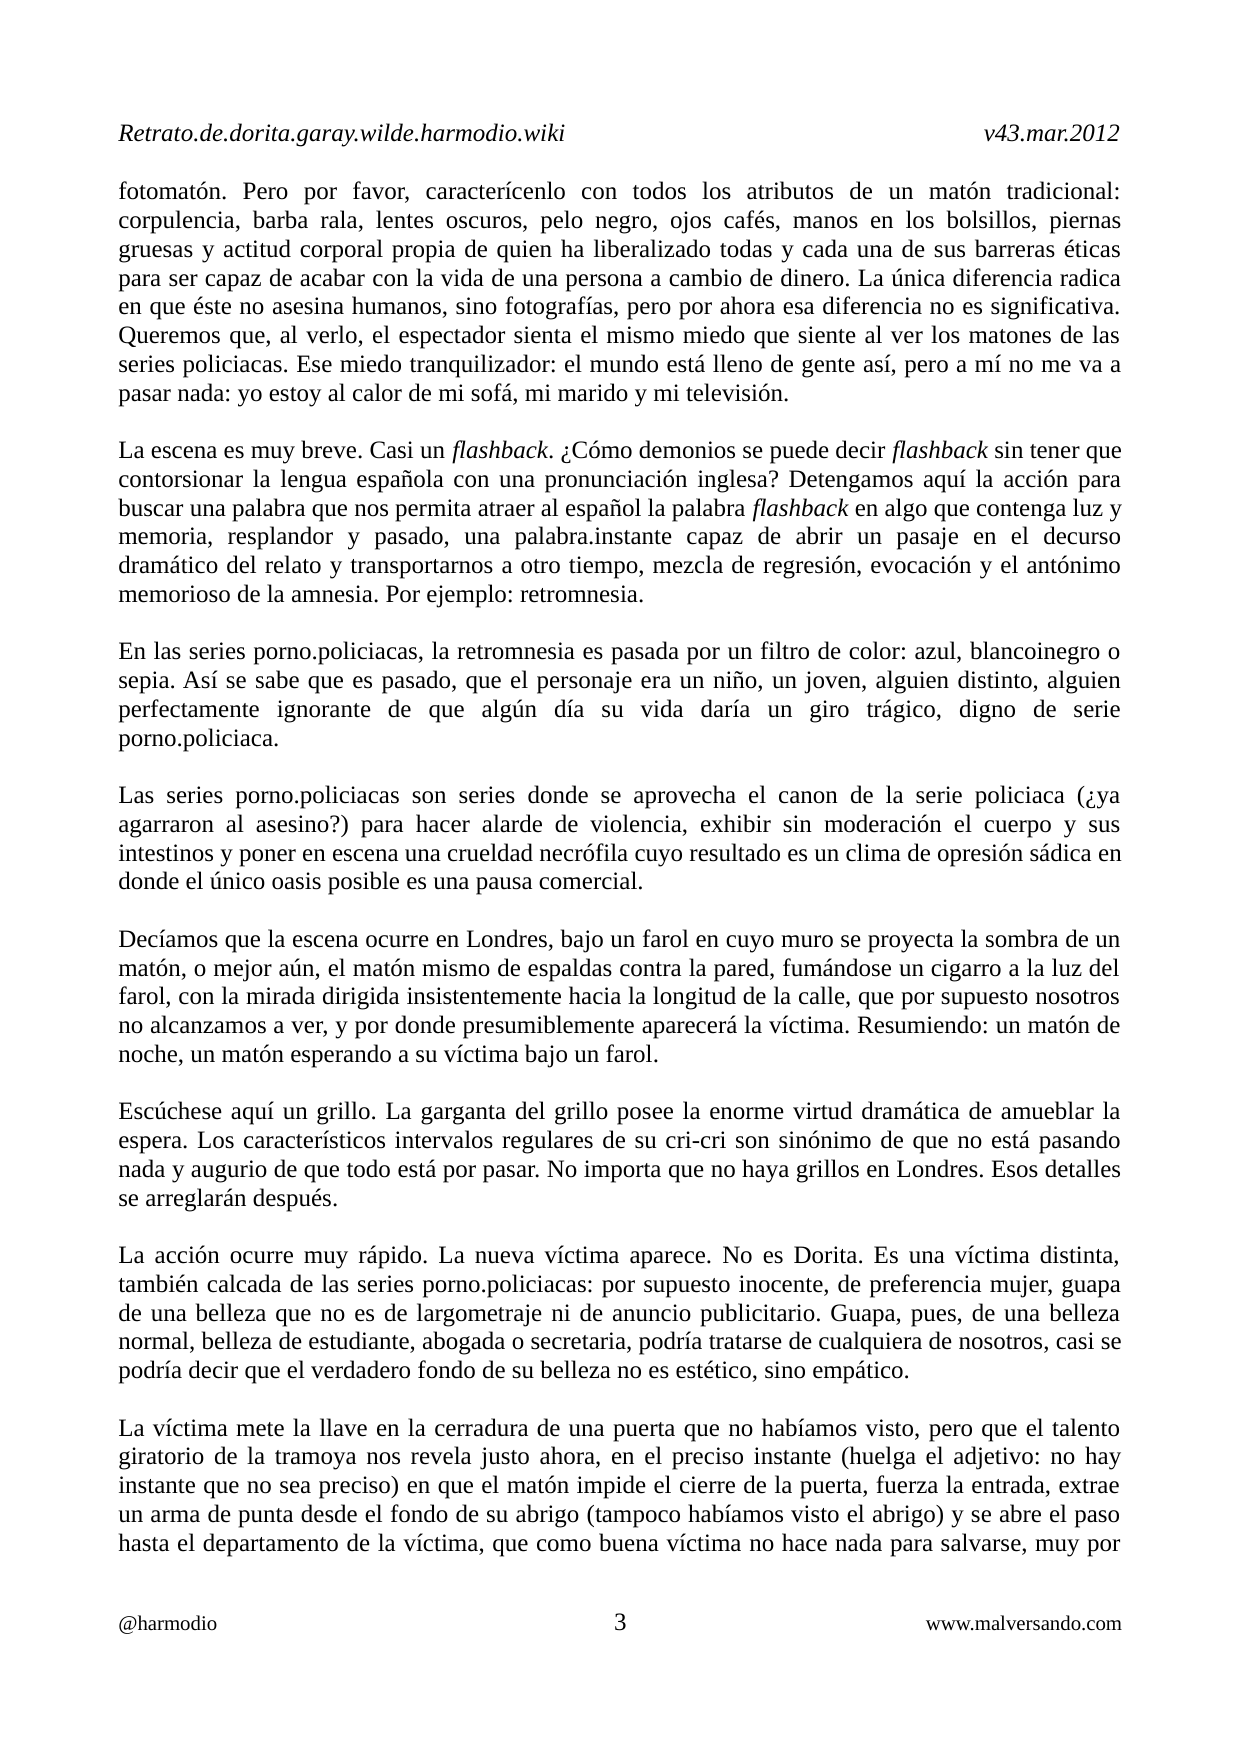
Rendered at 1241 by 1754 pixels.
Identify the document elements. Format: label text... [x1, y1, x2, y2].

text La víctima mete la llave en la cerradura de una puerta que no habíamos visto, pero que el talento giratorio de la tramoya nos revela justo ahora, en el preciso instante (huelga el adjetivo: no hay instante que no sea preciso) en que el matón impide el cierre de la puerta, fuerza la entrada, extrae un arma de punta desde el fondo de su abrigo (tampoco habíamos visto el abrigo) y se abre el paso hasta el departamento de la víctima, que como buena víctima no hace nada para salvarse, muy por [118, 1413, 1122, 1556]
text En las series porno.policiacas, la retromnesia es pasada por un filtro de color: azul, blancoinegro o sepia. Así se sabe que es pasado, que el personaje era un niño, un joven, alguien distinto, alguien perfectamente ignorante de que algún día su vida daría un giro trágico, digno de serie porno.policiaca. [118, 636, 1122, 751]
text Escúchese aquí un grillo. La garganta del grillo posee la enorme virtud dramática de amueblar la espera. Los característicos intervalos regulares de su cri-cri son sinónimo de que no está pasando nada y augurio de que todo está por pasar. No importa que no haya grillos en Londres. Esos detalles se arreglarán después. [118, 1096, 1122, 1211]
text Decíamos que la escena ocurre en Londres, bajo un farol en cuyo muro se proyecta la sombra de un matón, o mejor aún, el matón mismo de espaldas contra la pared, fumándose un cigarro a la luz del farol, con la mirada dirigida insistentemente hacia la longitud de la calle, que por supuesto nosotros no alcanzamos a ver, y por donde presumiblemente aparecerá la víctima. Resumiendo: un matón de noche, un matón esperando a su víctima bajo un farol. [118, 924, 1122, 1068]
text La escena es muy breve. Casi un flashback. ¿Cómo demonios se puede decir flashback sin tener que contorsionar la lengua española con una pronunciación inglesa? Detengamos aquí la acción para buscar una palabra que nos permita atraer al español la palabra flashback en algo que contenga luz y memoria, resplandor y pasado, una palabra.instante capaz de abrir un pasaje en el decurso dramático del relato y transportarnos a otro tiempo, mezcla de regresión, evocación y el antónimo memorioso de la amnesia. Por ejemplo: retromnesia. [118, 435, 1122, 608]
text fotomatón. Pero por favor, caracterícenlo con todos los atributos de un matón tradicional: corpulencia, barba rala, lentes oscuros, pelo negro, ojos cafés, manos en los bolsillos, piernas gruesas y actitud corporal propia de quien ha liberalizado todas y cada una de sus barreras éticas para ser capaz de acabar con la vida de una persona a cambio de dinero. La única diferencia radica en que éste no asesina humanos, sino fotografías, pero por ahora esa diferencia no es significativa. Queremos que, al verlo, el espectador sienta el mismo miedo que siente al ver los matones de las series policiacas. Ese miedo tranquilizador: el mundo está lleno de gente así, pero a mí no me va a pasar nada: yo estoy al calor de mi sofá, mi marido y mi televisión. [118, 176, 1122, 406]
text Las series porno.policiacas son series donde se aprovecha el canon de la serie policiaca (¿ya agarraron al asesino?) para hacer alarde de violencia, exhibir sin moderación el cuerpo y sus intestinos y poner en escena una crueldad necrófila cuyo resultado es un clima de opresión sádica en donde el único oasis posible es una pausa comercial. [118, 780, 1122, 895]
text La acción ocurre muy rápido. La nueva víctima aparece. No es Dorita. Es una víctima distinta, también calcada de las series porno.policiacas: por supuesto inocente, de preferencia mujer, guapa de una belleza que no es de largometraje ni de anuncio publicitario. Guapa, pues, de una belleza normal, belleza de estudiante, abogada o secretaria, podría tratarse de cualquiera de nosotros, casi se podría decir que el verdadero fondo de su belleza no es estético, sino empático. [118, 1240, 1122, 1384]
